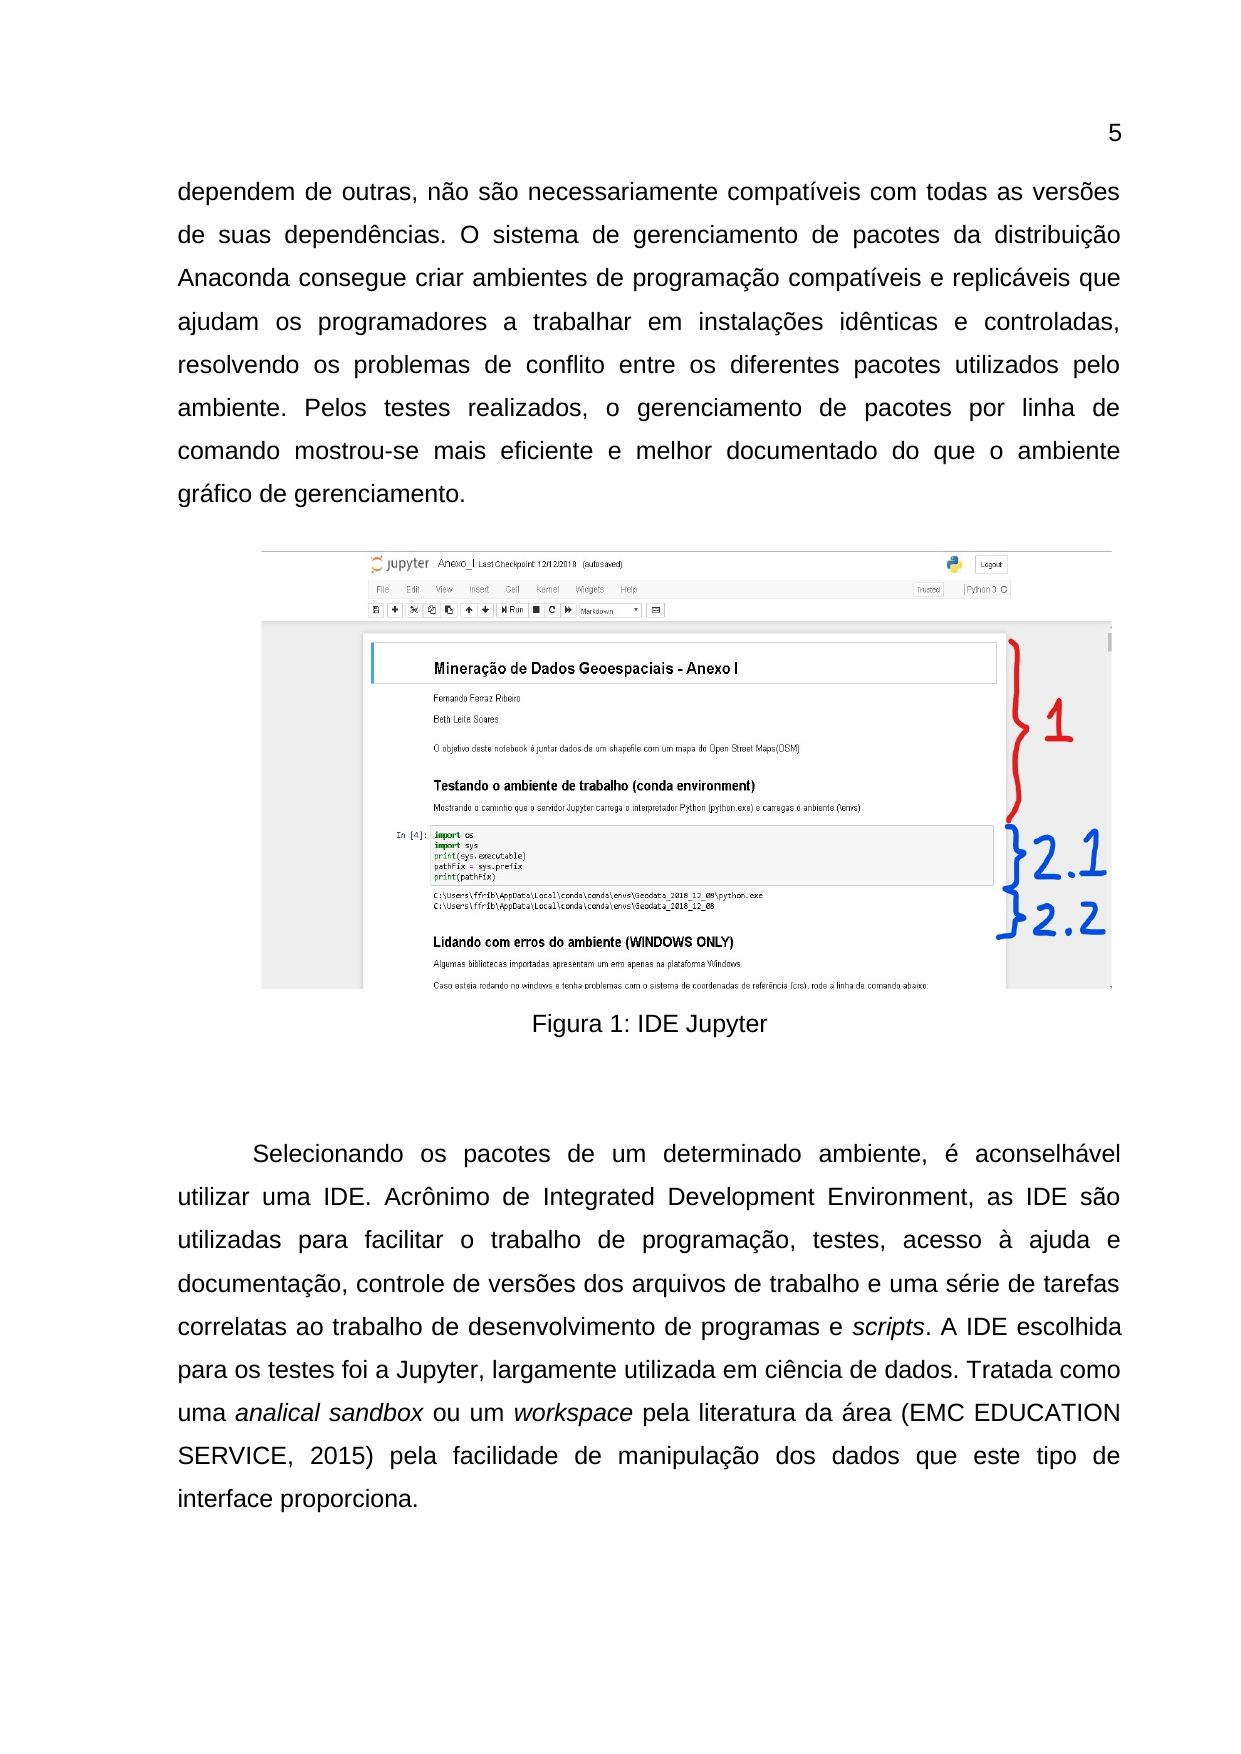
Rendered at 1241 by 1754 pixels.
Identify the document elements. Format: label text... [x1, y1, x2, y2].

text dependem de outras, não são necessariamente compatíveis com todas as versões de suas dependências. O sistema de gerenciamento de pacotes da distribuição Anaconda consegue criar ambientes de programação compatíveis e replicáveis que ajudam os programadores a trabalhar em instalações idênticas e controladas, resolvendo os problemas de conflito entre os diferentes pacotes utilizados pelo ambiente. Pelos testes realizados, o gerenciamento de pacotes por linha de comando mostrou-se mais eficiente e melhor documentado do que o ambiente gráfico de gerenciamento. [177, 177, 1122, 508]
text Figura 1: IDE Jupyter [177, 551, 1122, 1038]
picture [261, 551, 1112, 989]
text Selecionando os pacotes de um determinado ambiente, é aconselhável utilizar uma IDE. Acrônimo de Integrated Development Environment, as IDE são utilizadas para facilitar o trabalho de programação, testes, acesso à ajuda e documentação, controle de versões dos arquivos de trabalho e uma série de tarefas correlatas ao trabalho de desenvolvimento de programas e scripts. A IDE escolhida para os testes foi a Jupyter, largamente utilizada em ciência de dados. Tratada como uma analical sandbox ou um workspace pela literatura da área (EMC EDUCATION SERVICE, 2015) pela facilidade de manipulação dos dados que este tipo de interface proporciona. [177, 1139, 1122, 1513]
